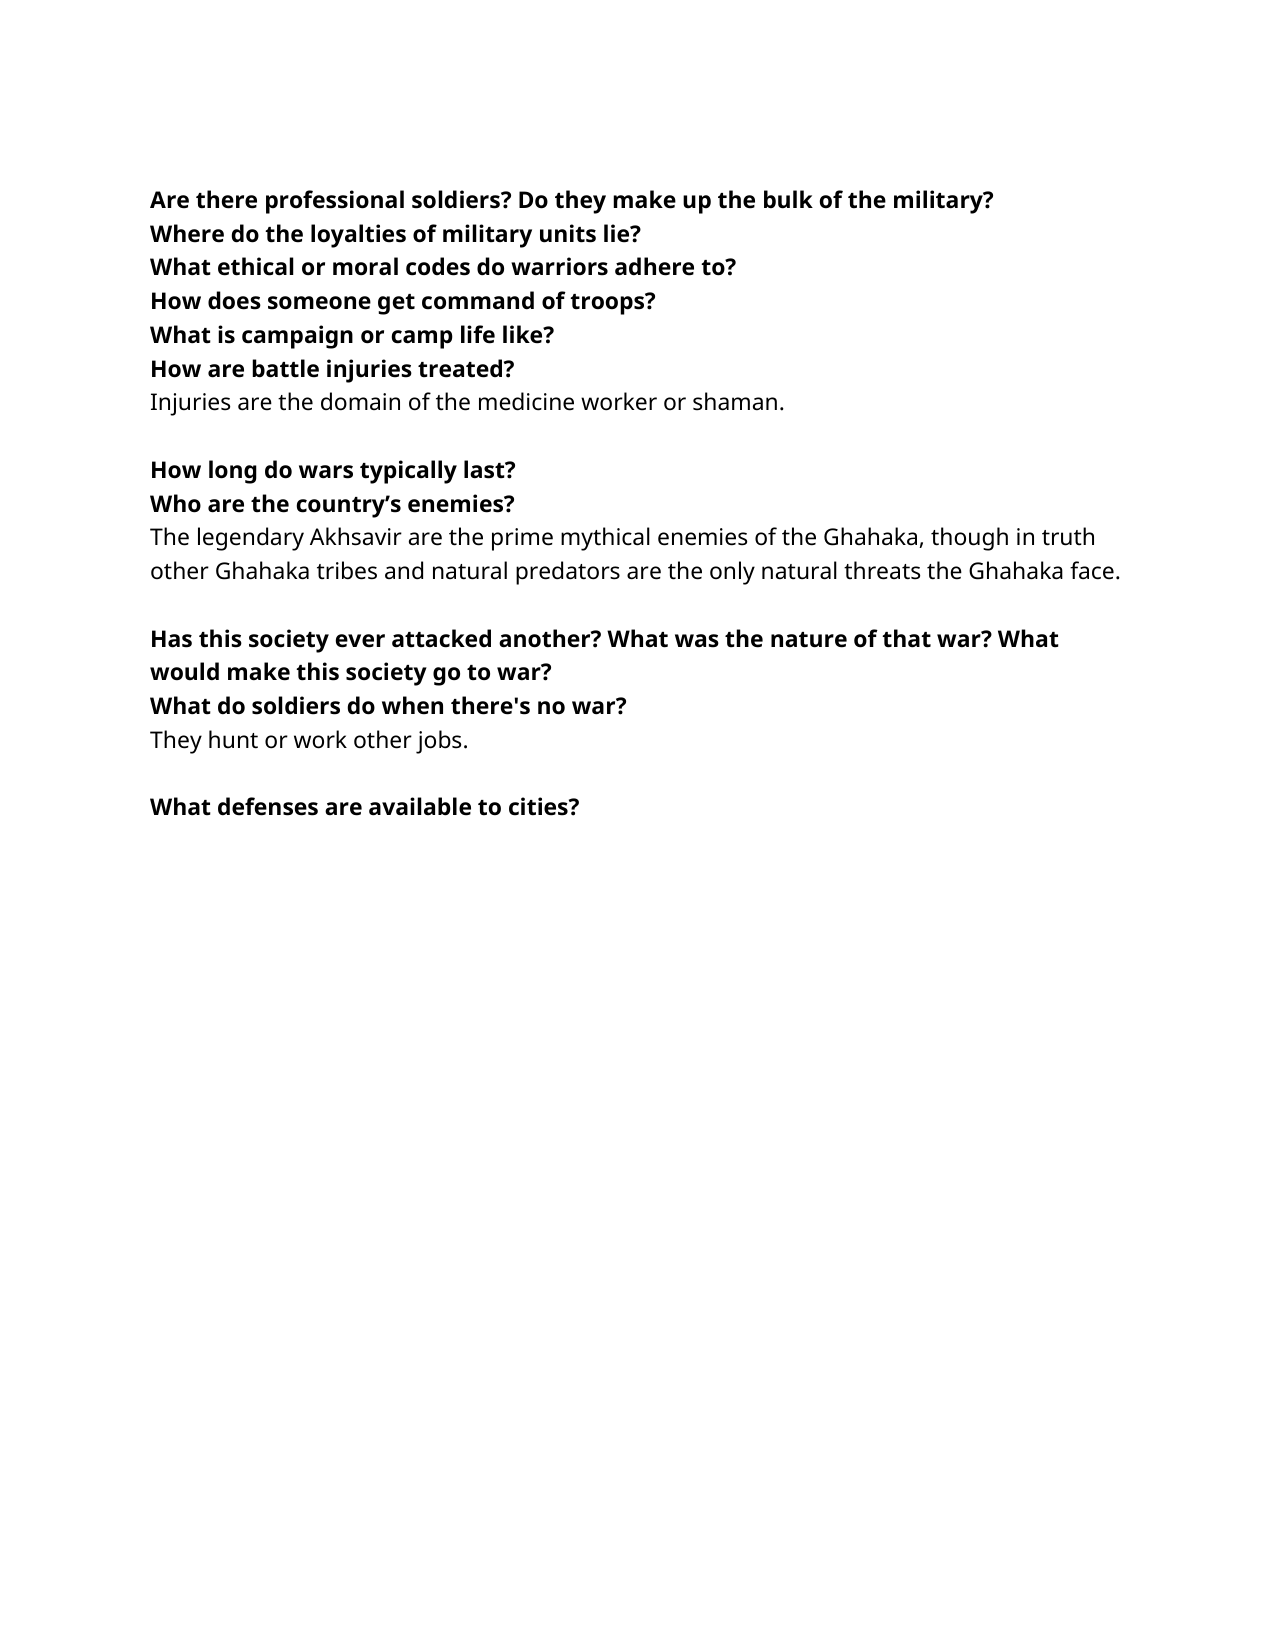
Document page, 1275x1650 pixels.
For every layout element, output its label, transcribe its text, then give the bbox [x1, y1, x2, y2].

text What is campaign or camp life like? How are battle injuries treated? [150, 319, 1125, 384]
text How does someone get command of troops? [150, 285, 1125, 316]
text Has this society ever attacked another? What was the nature of that war? What would make this society go to war? What do soldiers do when there's no war? [150, 589, 1125, 721]
text They hunt or work other jobs. [150, 724, 1125, 755]
text How long do wars typically last? Who are the country’s enemies? [150, 420, 1125, 519]
text Are there professional soldiers? Do they make up the bulk of the military? Where do the loyalties of military units lie? What ethical or moral codes do warriors adhere to? [150, 150, 1125, 282]
text The legendary Akhsavir are the prime mythical enemies of the Ghahaka, though in truth other Ghahaka tribes and natural predators are the only natural threats the Ghahaka face. [150, 521, 1125, 586]
text What defenses are available to cities? [150, 757, 1125, 822]
text Injuries are the domain of the medicine worker or shaman. [150, 386, 1125, 417]
